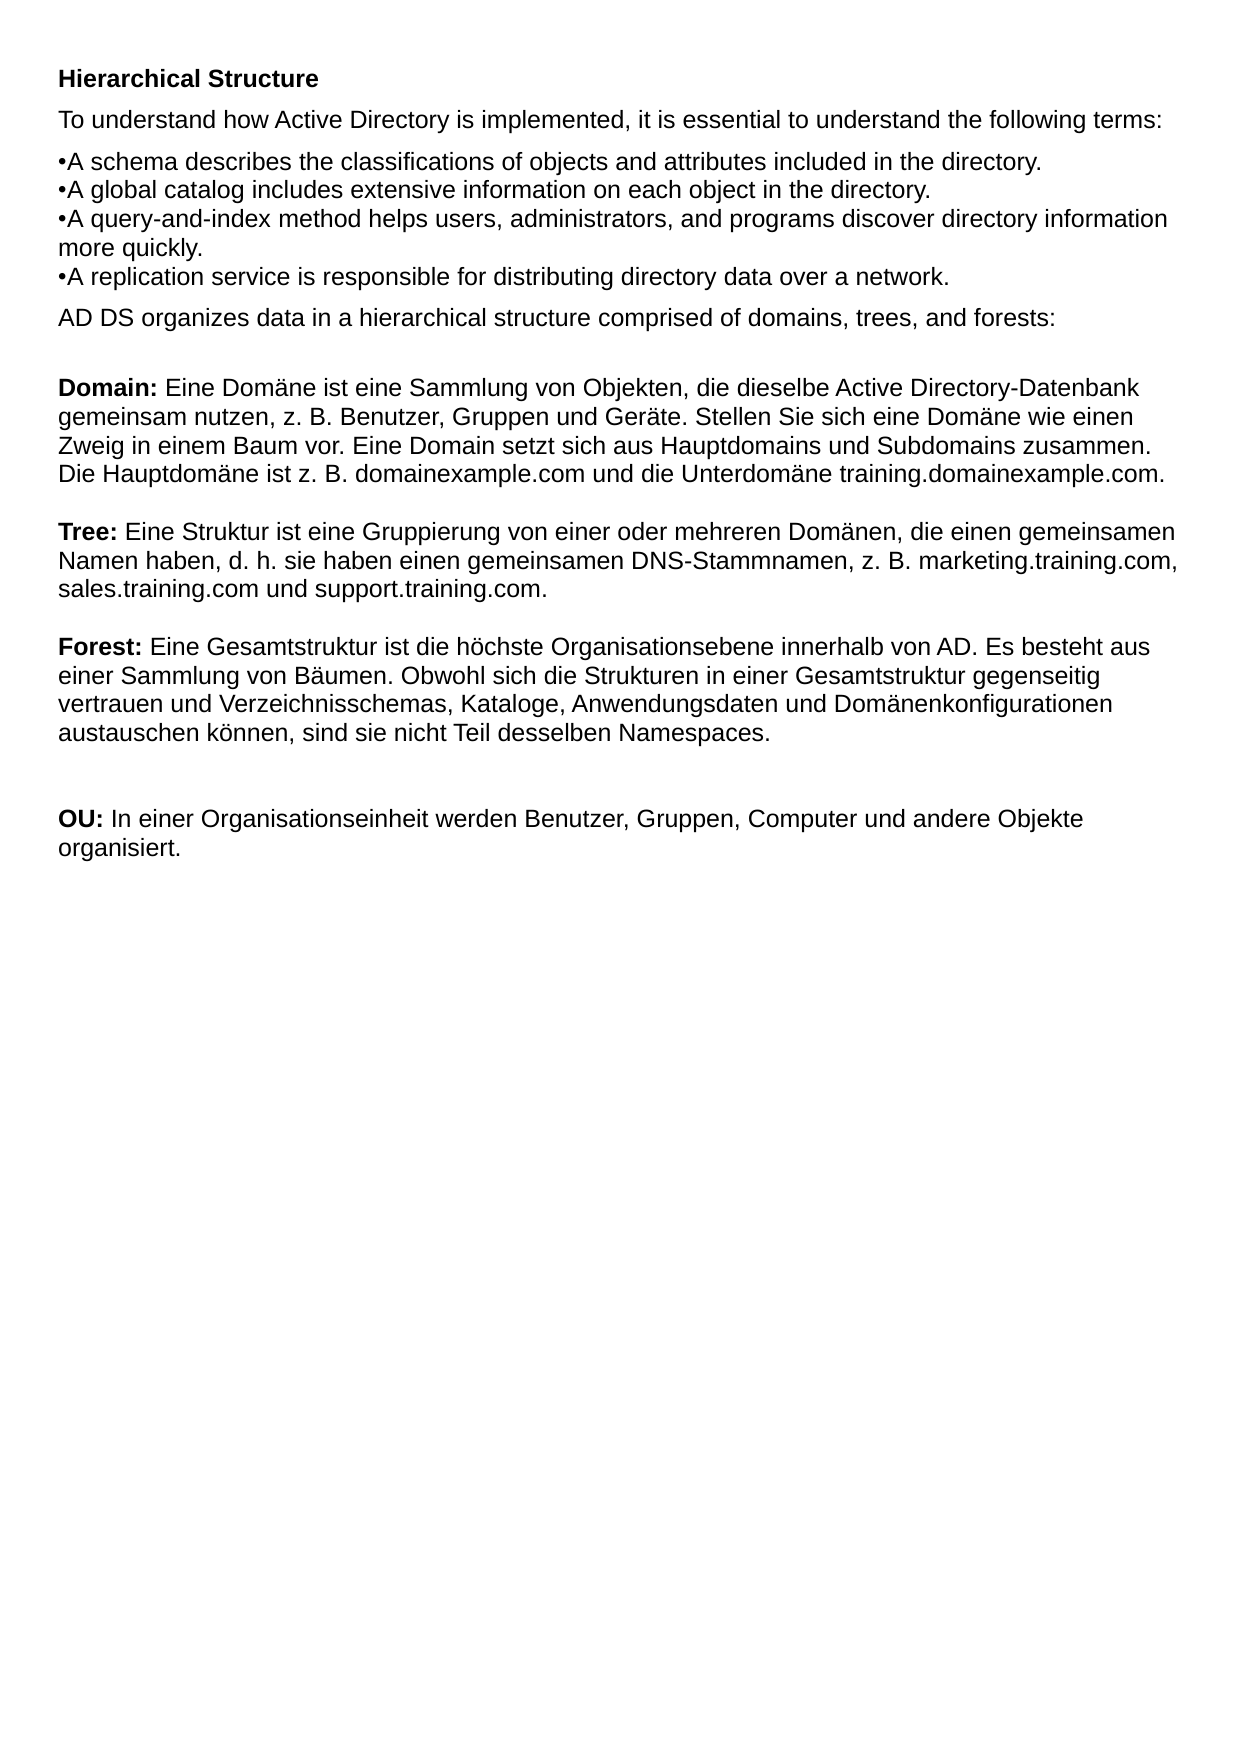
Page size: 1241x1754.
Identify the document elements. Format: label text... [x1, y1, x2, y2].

text Tree: Eine Struktur ist eine Gruppierung von einer oder mehreren Domänen, die einen gemeinsamen Namen haben, d. h. sie haben einen gemeinsamen DNS-Stammnamen, z. B. marketing.training.com, sales.training.com und support.training.com. [58, 517, 1194, 603]
text OU: In einer Organisationseinheit werden Benutzer, Gruppen, Computer und andere Objekte organisiert. [58, 804, 1194, 862]
text Domain: Eine Domäne ist eine Sammlung von Objekten, die dieselbe Active Directory-Datenbank gemeinsam nutzen, z. B. Benutzer, Gruppen und Geräte. Stellen Sie sich eine Domäne wie einen Zweig in einem Baum vor. Eine Domain setzt sich aus Hauptdomains und Subdomains zusammen. Die Hauptdomäne ist z. B. domainexample.com und die Unterdomäne training.domainexample.com. [58, 373, 1194, 488]
list A query-and-index method helps users, administrators, and programs discover directory information more quickly. [58, 204, 1194, 262]
text AD DS organizes data in a hierarchical structure comprised of domains, trees, and forests: [58, 303, 1194, 332]
list A global catalog includes extensive information on each object in the directory. [58, 175, 1194, 204]
text Hierarchical Structure [58, 64, 1194, 93]
text To understand how Active Directory is implemented, it is essential to understand the following terms: [58, 105, 1194, 134]
text Forest: Eine Gesamtstruktur ist die höchste Organisationsebene innerhalb von AD. Es besteht aus einer Sammlung von Bäumen. Obwohl sich die Strukturen in einer Gesamtstruktur gegenseitig vertrauen und Verzeichnisschemas, Kataloge, Anwendungsdaten und Domänenkonfigurationen austauschen können, sind sie nicht Teil desselben Namespaces. [58, 632, 1194, 747]
list A schema describes the classifications of objects and attributes included in the directory. [58, 147, 1194, 175]
list A replication service is responsible for distributing directory data over a network. [58, 262, 1194, 291]
